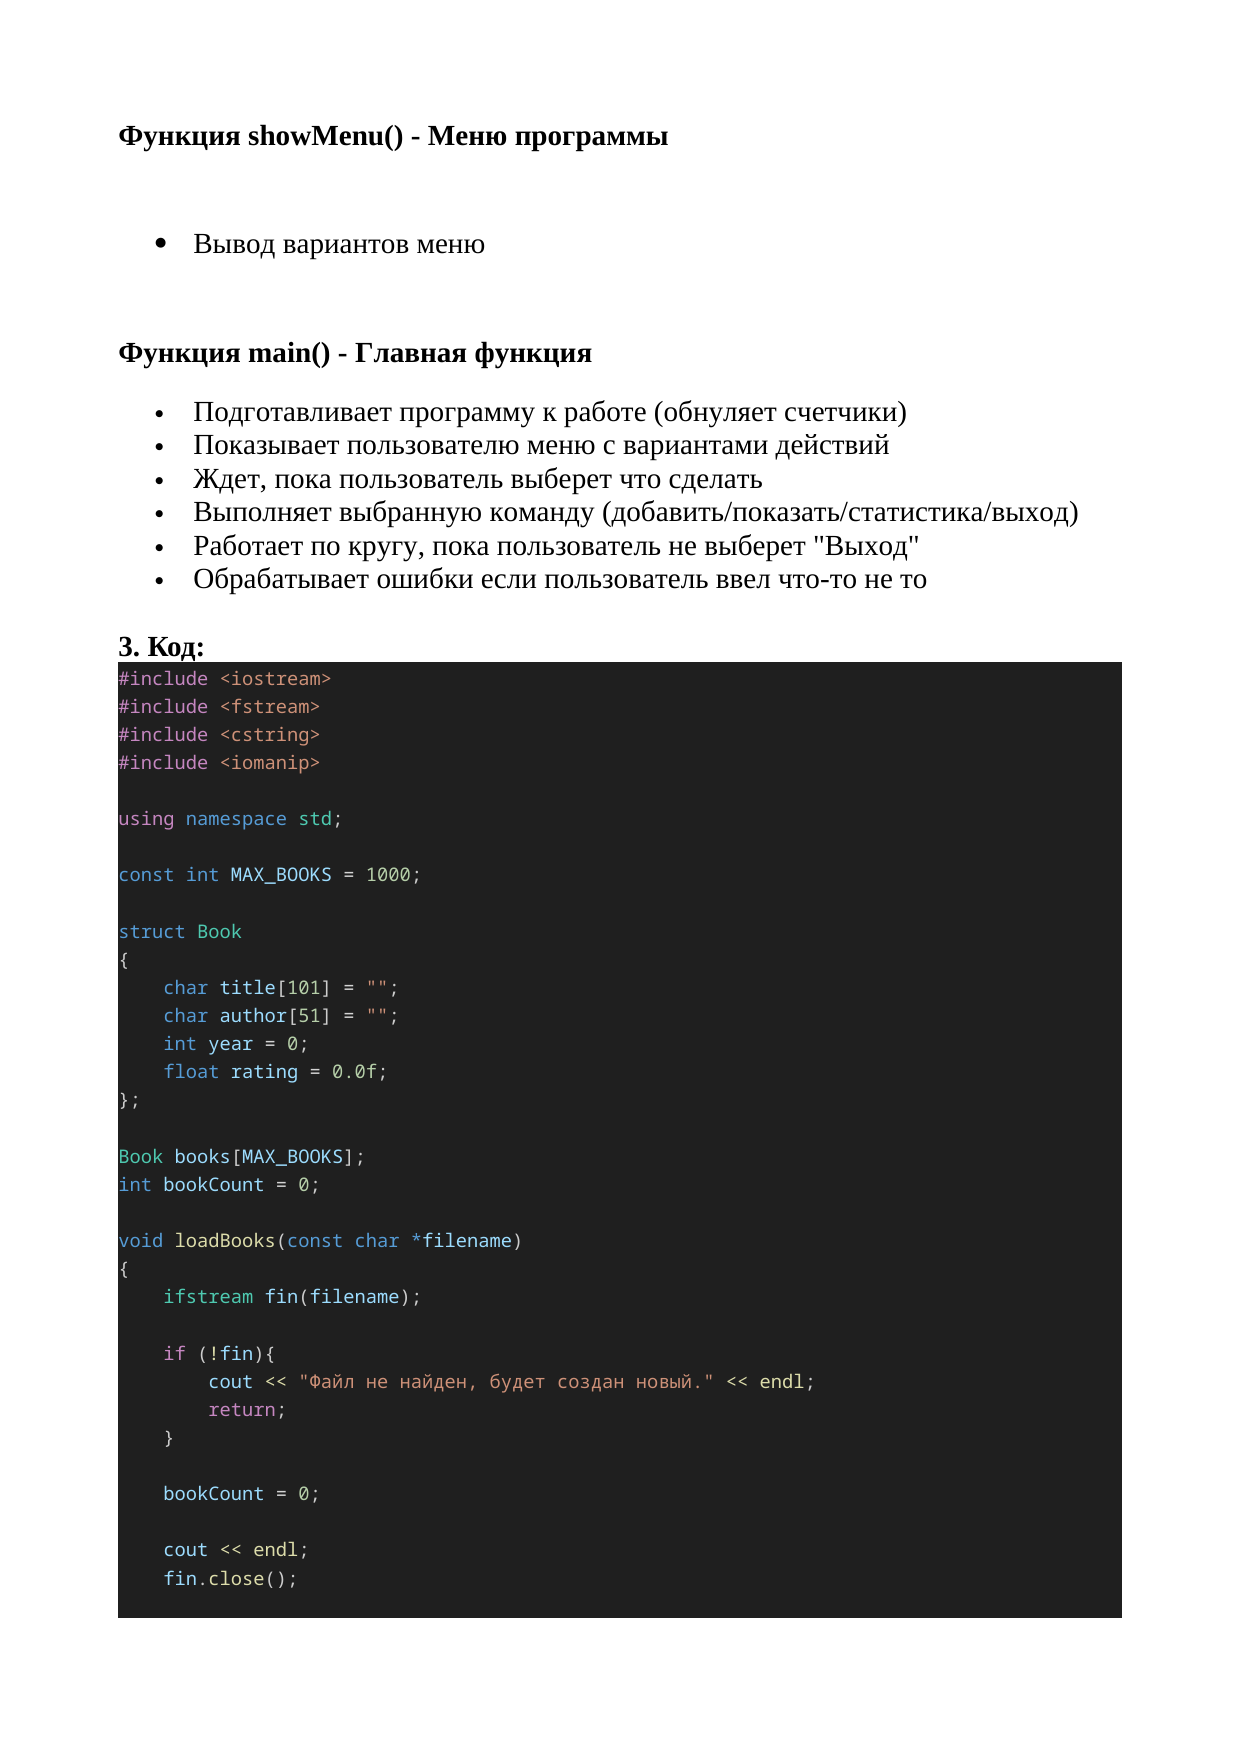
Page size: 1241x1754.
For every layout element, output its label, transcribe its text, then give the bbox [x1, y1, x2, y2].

list Ждет, пока пользователь выберет что сделать [156, 461, 1122, 494]
list Выполняет выбранную команду (добавить/показать/статистика/выход) [156, 494, 1122, 528]
text bookCount = 0; [118, 1478, 1122, 1506]
text int bookCount = 0; [118, 1168, 1122, 1197]
text #include <fstream> [118, 690, 1122, 718]
text } [118, 1422, 1122, 1450]
text { [118, 1253, 1122, 1281]
text cout << "Файл не найден, будет создан новый." << endl; [118, 1365, 1122, 1393]
text using namespace std; [118, 803, 1122, 831]
text Book books[MAX_BOOKS]; [118, 1140, 1122, 1168]
subtitle Функция main() - Главная функция [118, 335, 1122, 369]
text }; [118, 1084, 1122, 1112]
list Показывает пользователю меню с вариантами действий [156, 427, 1122, 461]
subtitle Функция showMenu() - Меню программы [118, 118, 1122, 152]
text cout << endl; [118, 1534, 1122, 1562]
text 3. Код: [118, 629, 1122, 662]
text #include <cstring> [118, 718, 1122, 747]
text if (!fin){ [118, 1337, 1122, 1365]
text { [118, 943, 1122, 972]
text ifstream fin(filename); [118, 1281, 1122, 1309]
text float rating = 0.0f; [118, 1056, 1122, 1084]
text char title[101] = ""; [118, 972, 1122, 1000]
text #include <iostream> [118, 662, 1122, 690]
list Вывод вариантов меню [156, 227, 1122, 260]
text int year = 0; [118, 1028, 1122, 1056]
list Работает по кругу, пока пользователь не выберет "Выход" [156, 528, 1122, 562]
text void loadBooks(const char *filename) [118, 1225, 1122, 1253]
text char author[51] = ""; [118, 1000, 1122, 1028]
text struct Book [118, 915, 1122, 943]
text #include <iomanip> [118, 747, 1122, 775]
text const int MAX_BOOKS = 1000; [118, 859, 1122, 887]
text fin.close(); [118, 1562, 1122, 1590]
list Подготавливает программу к работе (обнуляет счетчики) [156, 394, 1122, 427]
list Обрабатывает ошибки если пользователь ввел что-то не то [156, 562, 1122, 595]
text return; [118, 1393, 1122, 1422]
